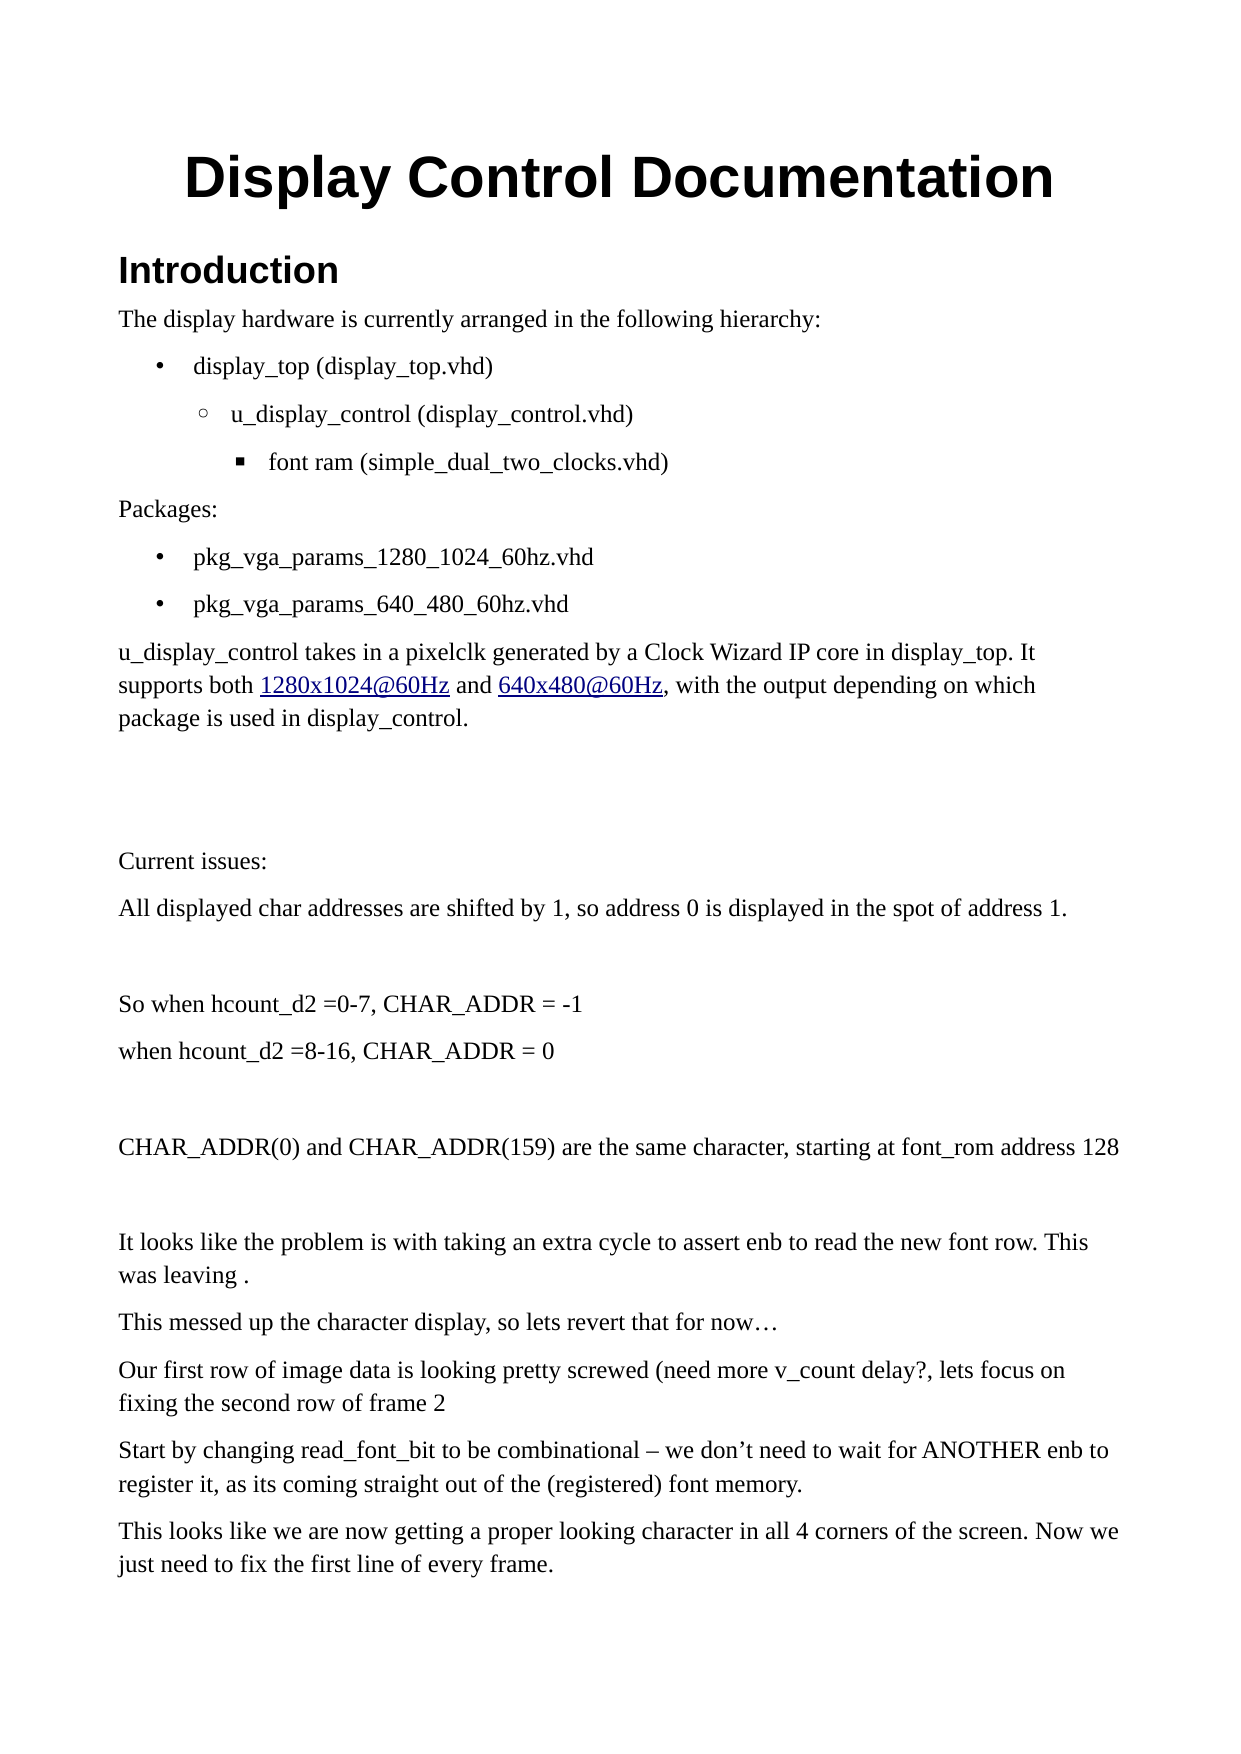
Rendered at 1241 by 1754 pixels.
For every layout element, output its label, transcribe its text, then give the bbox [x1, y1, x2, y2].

text It looks like the problem is with taking an extra cycle to assert enb to read the new font row. This was leaving . [118, 1227, 1122, 1288]
text Our first row of image data is looking pretty screwed (need more v_count delay?, lets focus on fixing the second row of frame 2 [118, 1355, 1122, 1417]
list pkg_vga_params_1280_1024_60hz.vhd [156, 542, 1122, 571]
list font ram (simple_dual_two_clocks.vhd) [231, 447, 1122, 475]
text So when hcount_d2 =0-7, CHAR_ADDR = -1 [118, 989, 1122, 1017]
list u_display_control (display_control.vhd) [193, 399, 1122, 428]
text u_display_control takes in a pixelclk generated by a Clock Wizard IP core in display_top. It supports both 1280x1024@60Hz and 640x480@60Hz, with the output depending on which package is used in display_control. [118, 637, 1122, 732]
list pkg_vga_params_640_480_60hz.vhd [156, 589, 1122, 618]
subtitle Introduction [118, 248, 1122, 291]
text All displayed char addresses are shifted by 1, so address 0 is displayed in the spot of address 1. [118, 893, 1122, 922]
text CHAR_ADDR(0) and CHAR_ADDR(159) are the same character, starting at font_rom address 128 [118, 1132, 1122, 1160]
text The display hardware is currently arranged in the following hierarchy: [118, 304, 1122, 333]
text when hcount_d2 =8-16, CHAR_ADDR = 0 [118, 1036, 1122, 1065]
text Current issues: [118, 846, 1122, 875]
text Packages: [118, 494, 1122, 523]
title Display Control Documentation [118, 143, 1122, 210]
text This looks like we are now getting a proper looking character in all 4 corners of the screen. Now we just need to fix the first line of every frame. [118, 1516, 1122, 1578]
text This messed up the character display, so lets revert that for now… [118, 1307, 1122, 1336]
text Start by changing read_font_bit to be combinational – we don’t need to wait for ANOTHER enb to register it, as its coming straight out of the (registered) font memory. [118, 1436, 1122, 1497]
list display_top (display_top.vhd) [156, 351, 1122, 380]
